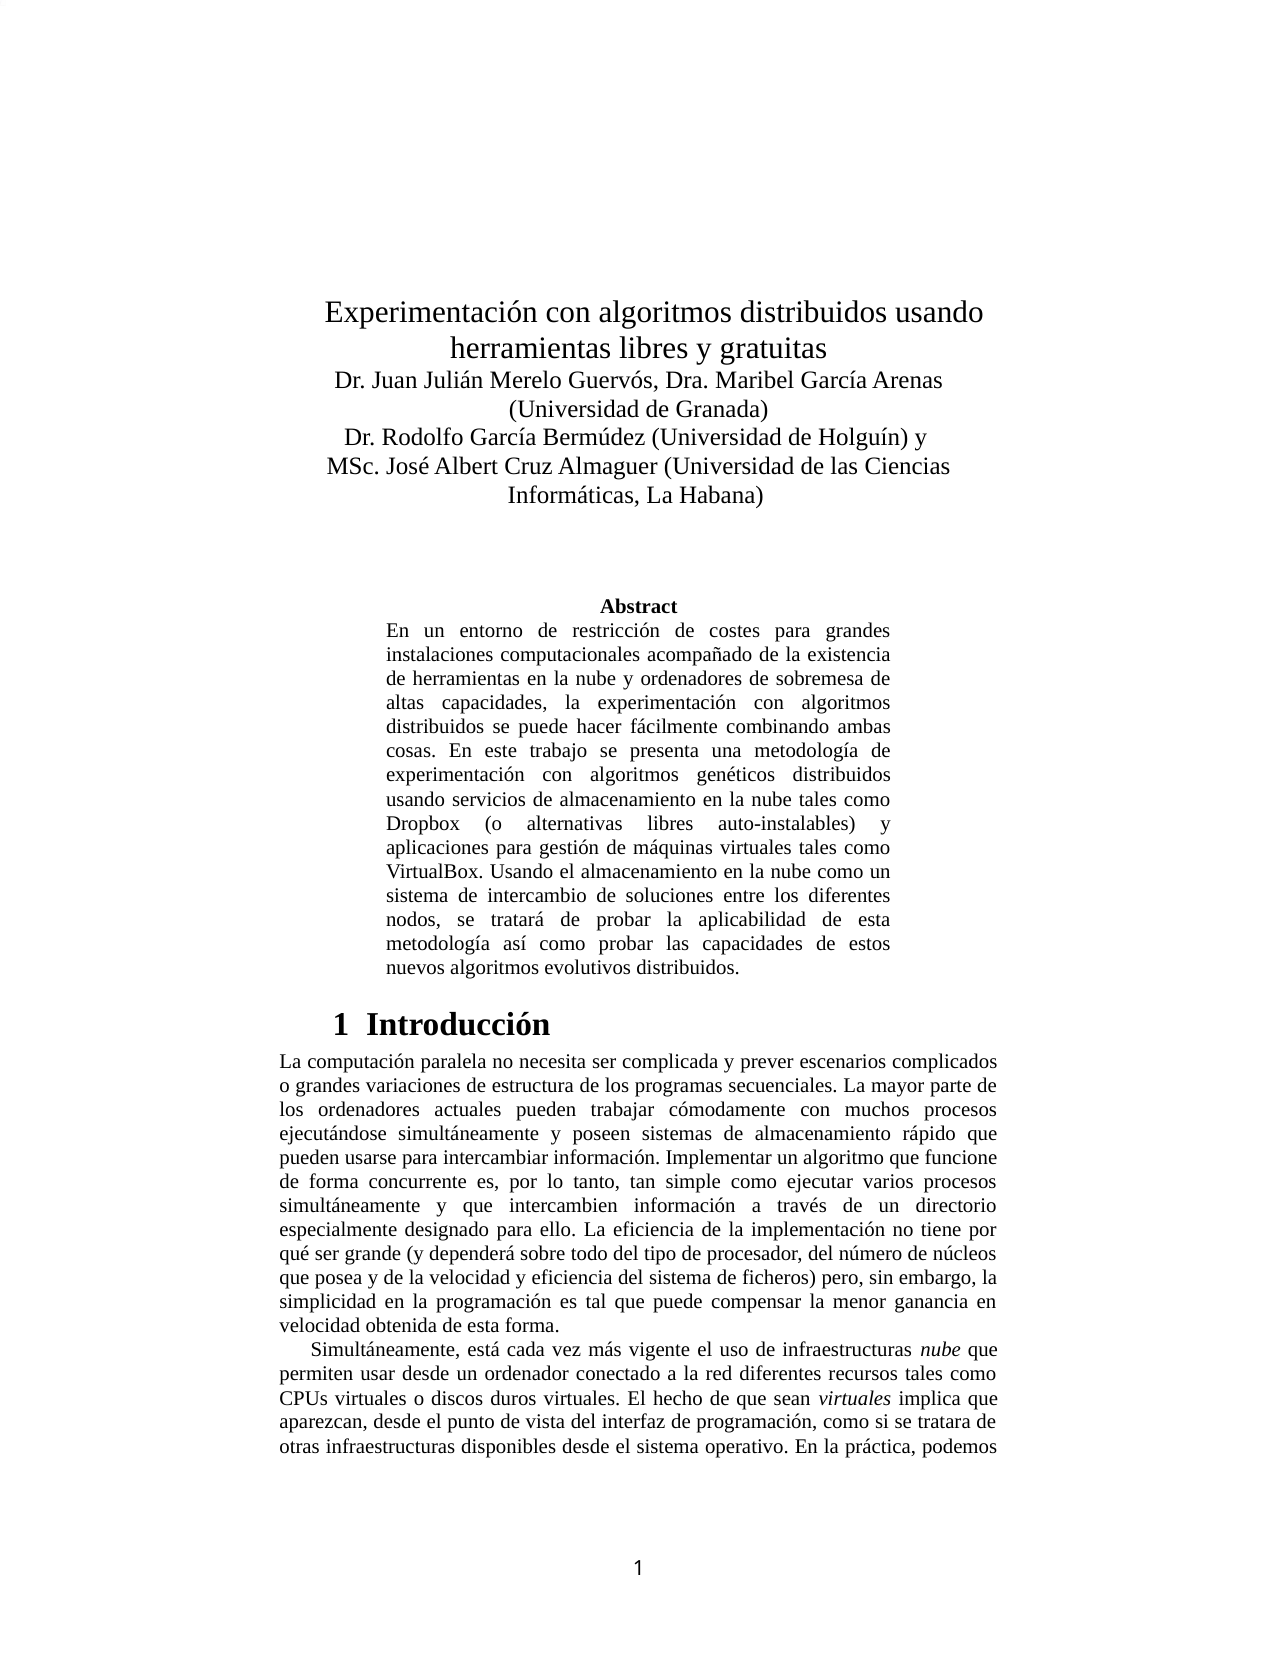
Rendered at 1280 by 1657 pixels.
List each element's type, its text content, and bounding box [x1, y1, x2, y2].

text MSc. José Albert Cruz Almaguer (Universidad de las Ciencias Informáticas, La Habana) [279, 451, 998, 509]
text Simultáneamente, está cada vez más vigente el uso de infraestructuras nube que permiten usar desde un ordenador conectado a la red diferentes recursos tales como CPUs virtuales o discos duros virtuales. El hecho de que sean virtuales implica que aparezcan, desde el punto de vista del interfaz de programación, como si se tratara de otras infraestructuras disponibles desde el sistema operativo. En la práctica, podemos [279, 1337, 998, 1458]
text En un entorno de restricción de costes para grandes instalaciones computacionales acompañado de la existencia de herramientas en la nube y ordenadores de sobremesa de altas capacidades, la experimentación con algoritmos distribuidos se puede hacer fácilmente combinando ambas cosas. En este trabajo se presenta una metodología de experimentación con algoritmos genéticos distribuidos usando servicios de almacenamiento en la nube tales como Dropbox (o alternativas libres auto-instalables) y aplicaciones para gestión de máquinas virtuales tales como VirtualBox. Usando el almacenamiento en la nube como un sistema de intercambio de soluciones entre los diferentes nodos, se tratará de probar la aplicabilidad de esta metodología así como probar las capacidades de estos nuevos algoritmos evolutivos distribuidos. [386, 618, 891, 979]
text Dr. Juan Julián Merelo Guervós, Dra. Maribel García Arenas (Universidad de Granada) [279, 365, 998, 422]
text La computación paralela no necesita ser complicada y prever escenarios complicados o grandes variaciones de estructura de los programas secuenciales. La mayor parte de los ordenadores actuales pueden trabajar cómodamente con muchos procesos ejecutándose simultáneamente y poseen sistemas de almacenamiento rápido que pueden usarse para intercambiar información. Implementar un algoritmo que funcione de forma concurrente es, por lo tanto, tan simple como ejecutar varios procesos simultáneamente y que intercambien información a través de un directorio especialmente designado para ello. La eficiencia de la implementación no tiene por qué ser grande (y dependerá sobre todo del tipo de procesador, del número de núcleos que posea y de la velocidad y eficiencia del sistema de ficheros) pero, sin embargo, la simplicidad en la programación es tal que puede compensar la menor ganancia en velocidad obtenida de esta forma. [279, 1048, 998, 1337]
subtitle 1 Introducción [332, 1004, 998, 1042]
text Abstract [279, 594, 998, 618]
text Dr. Rodolfo García Bermúdez (Universidad de Holguín) y [279, 422, 998, 451]
text Experimentación con algoritmos distribuidos usando herramientas libres y gratuitas [279, 293, 998, 365]
